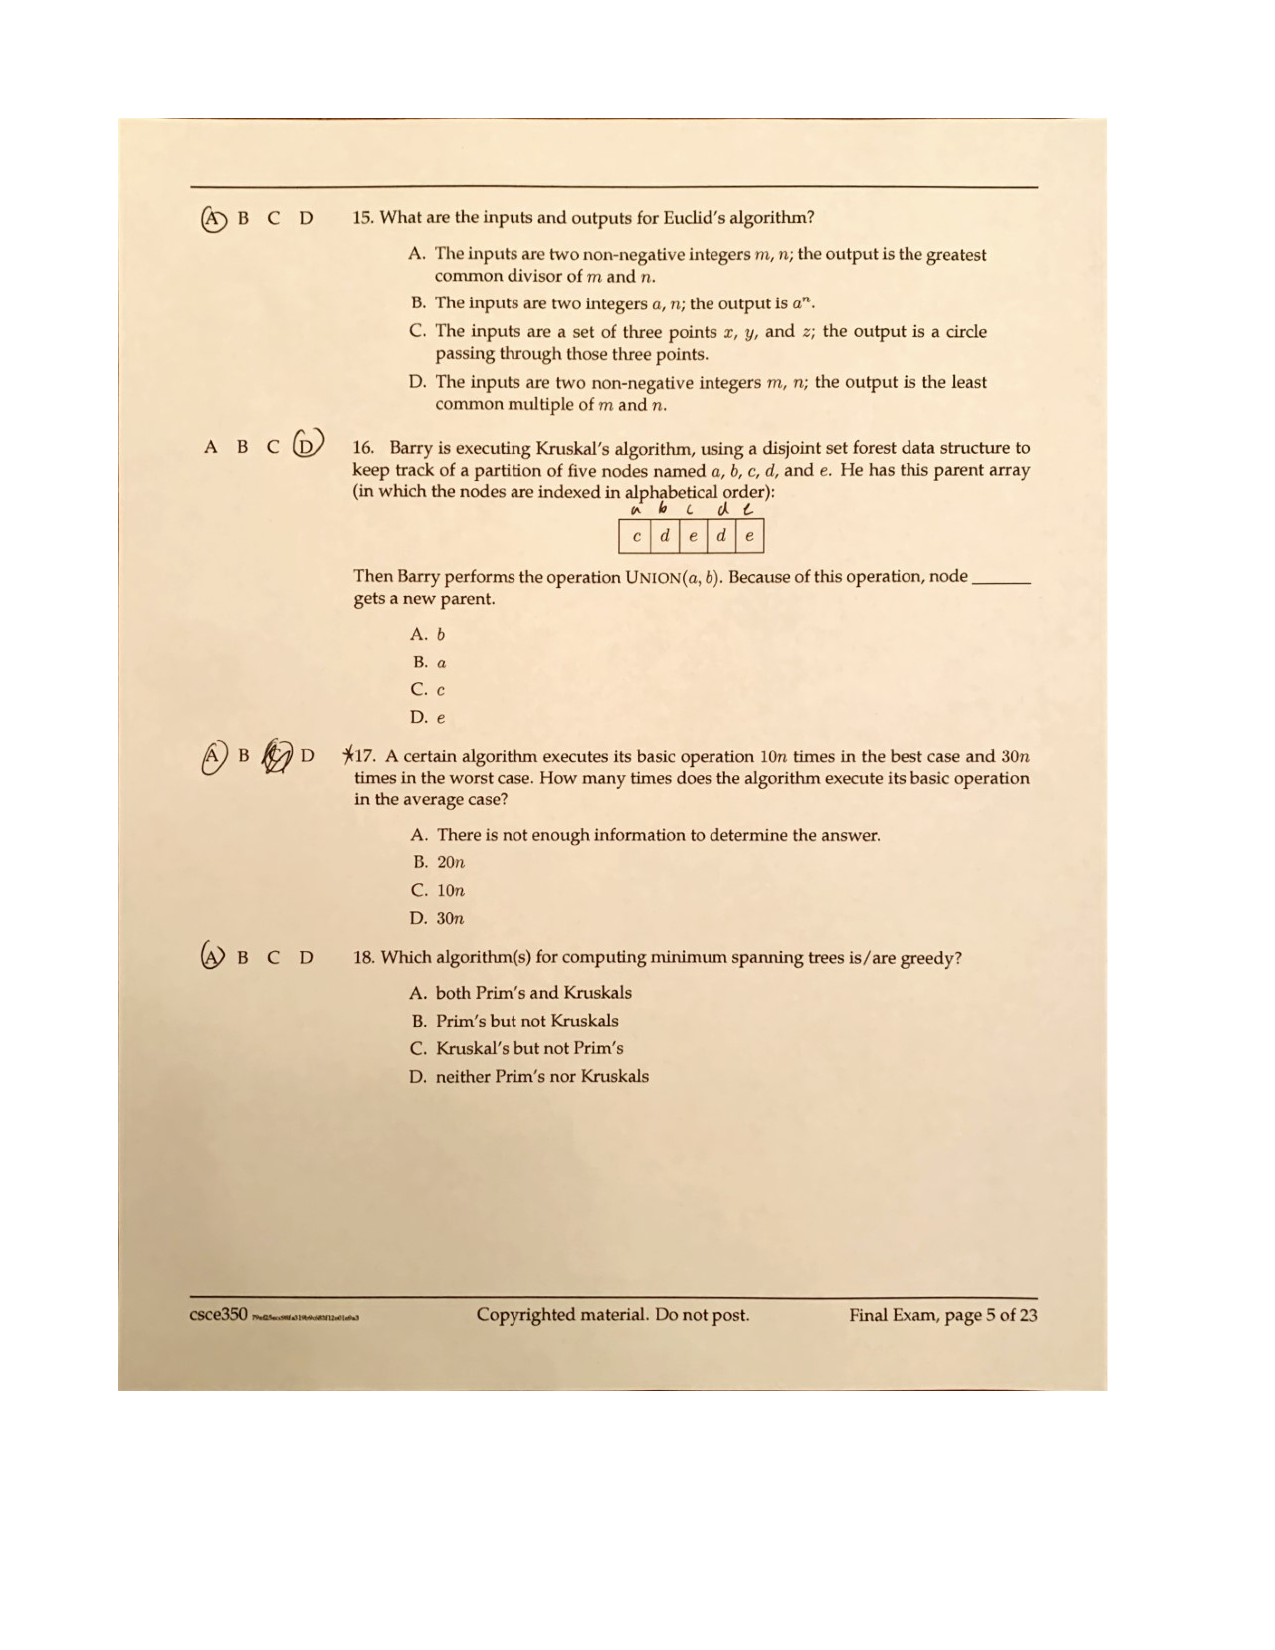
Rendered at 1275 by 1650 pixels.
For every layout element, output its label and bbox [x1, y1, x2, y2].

picture [118, 118, 1108, 1391]
